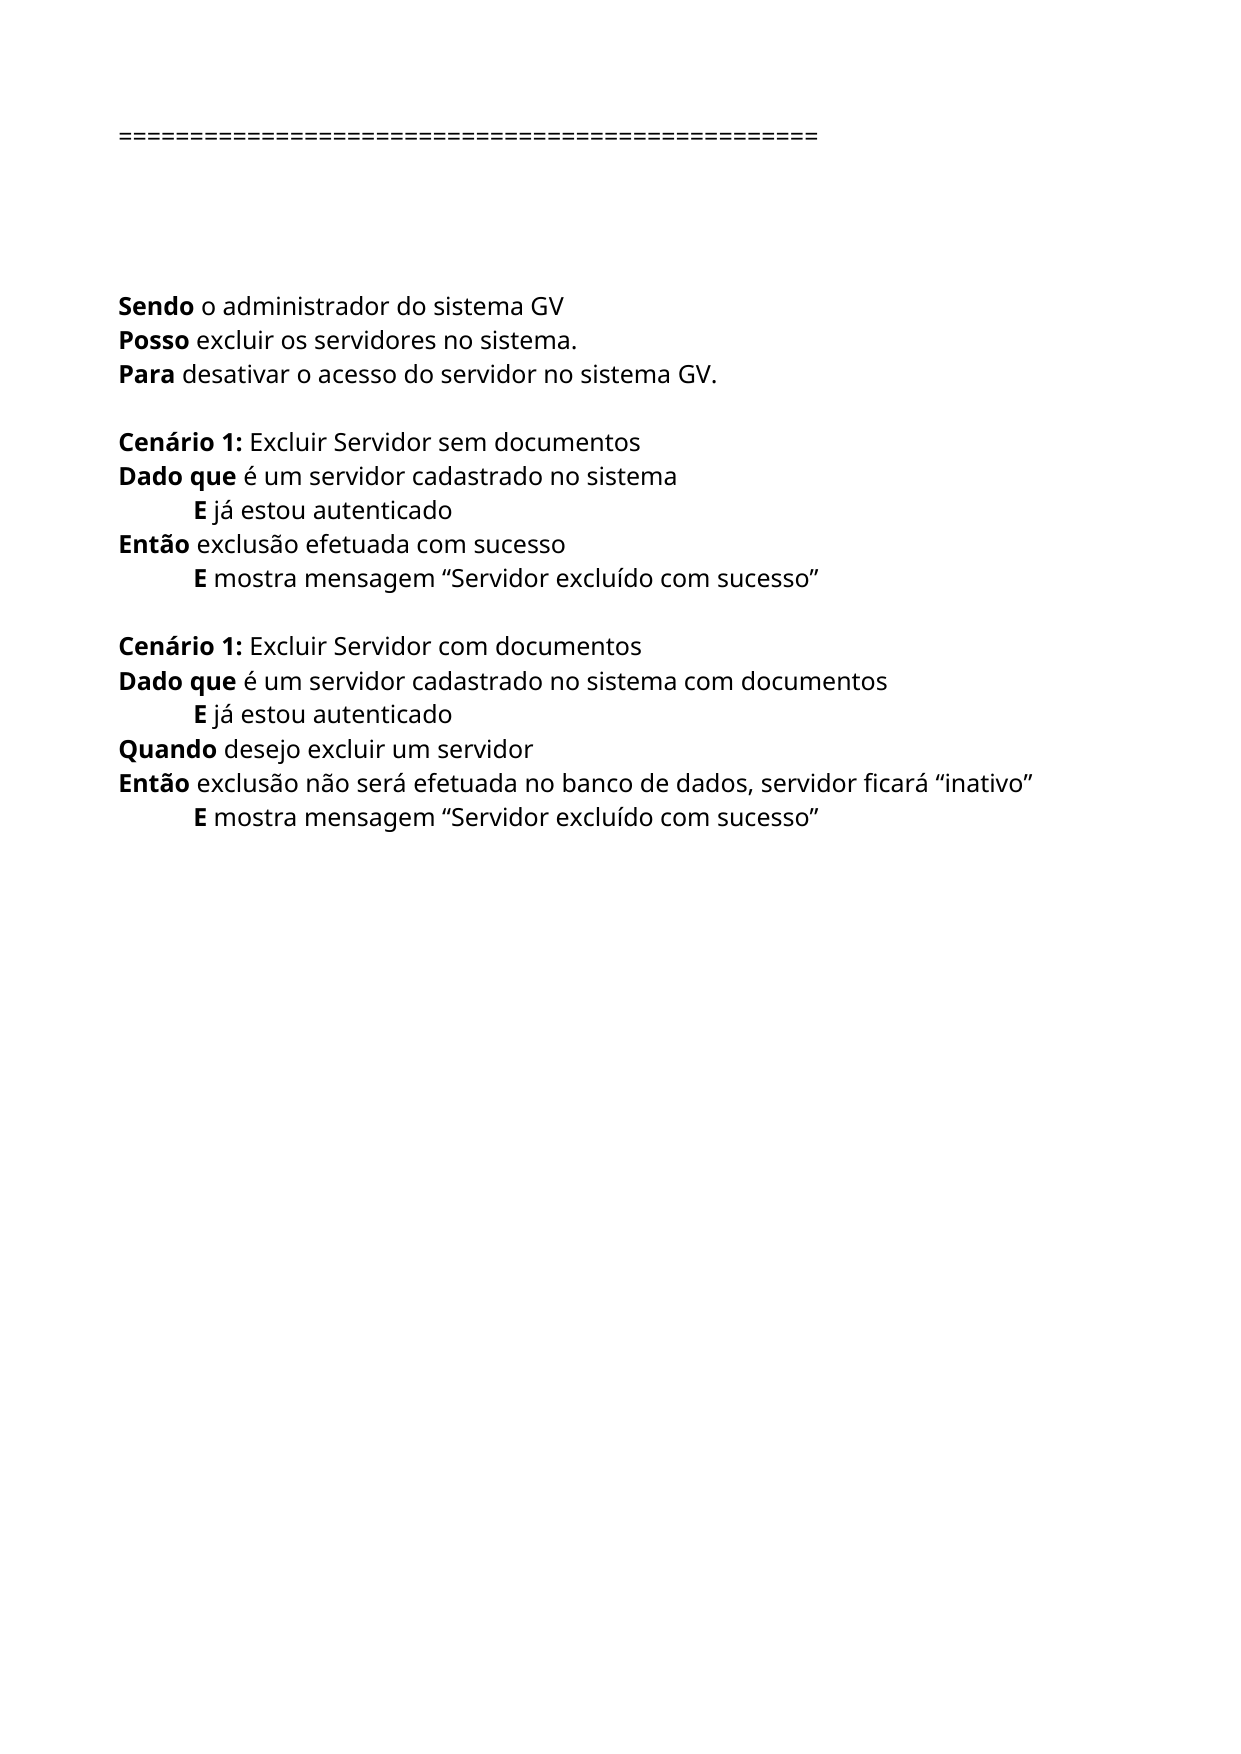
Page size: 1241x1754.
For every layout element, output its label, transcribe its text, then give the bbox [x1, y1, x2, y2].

text E mostra mensagem “Servidor excluído com sucesso” [118, 799, 1122, 833]
text Cenário 1: Excluir Servidor com documentos [118, 629, 1122, 663]
text Então exclusão não será efetuada no banco de dados, servidor ficará “inativo” [118, 765, 1122, 799]
text E já estou autenticado [118, 493, 1122, 527]
text Dado que é um servidor cadastrado no sistema [118, 459, 1122, 493]
text Para desativar o acesso do servidor no sistema GV. [118, 357, 1122, 391]
text Sendo o administrador do sistema GV [118, 288, 1122, 322]
text Dado que é um servidor cadastrado no sistema com documentos [118, 663, 1122, 697]
text E mostra mensagem “Servidor excluído com sucesso” [118, 561, 1122, 595]
text Cenário 1: Excluir Servidor sem documentos [118, 425, 1122, 459]
text Então exclusão efetuada com sucesso [118, 527, 1122, 561]
text Posso excluir os servidores no sistema. [118, 322, 1122, 357]
text E já estou autenticado [118, 697, 1122, 731]
text Quando desejo excluir um servidor [118, 731, 1122, 765]
text ================================================= [118, 118, 1122, 152]
